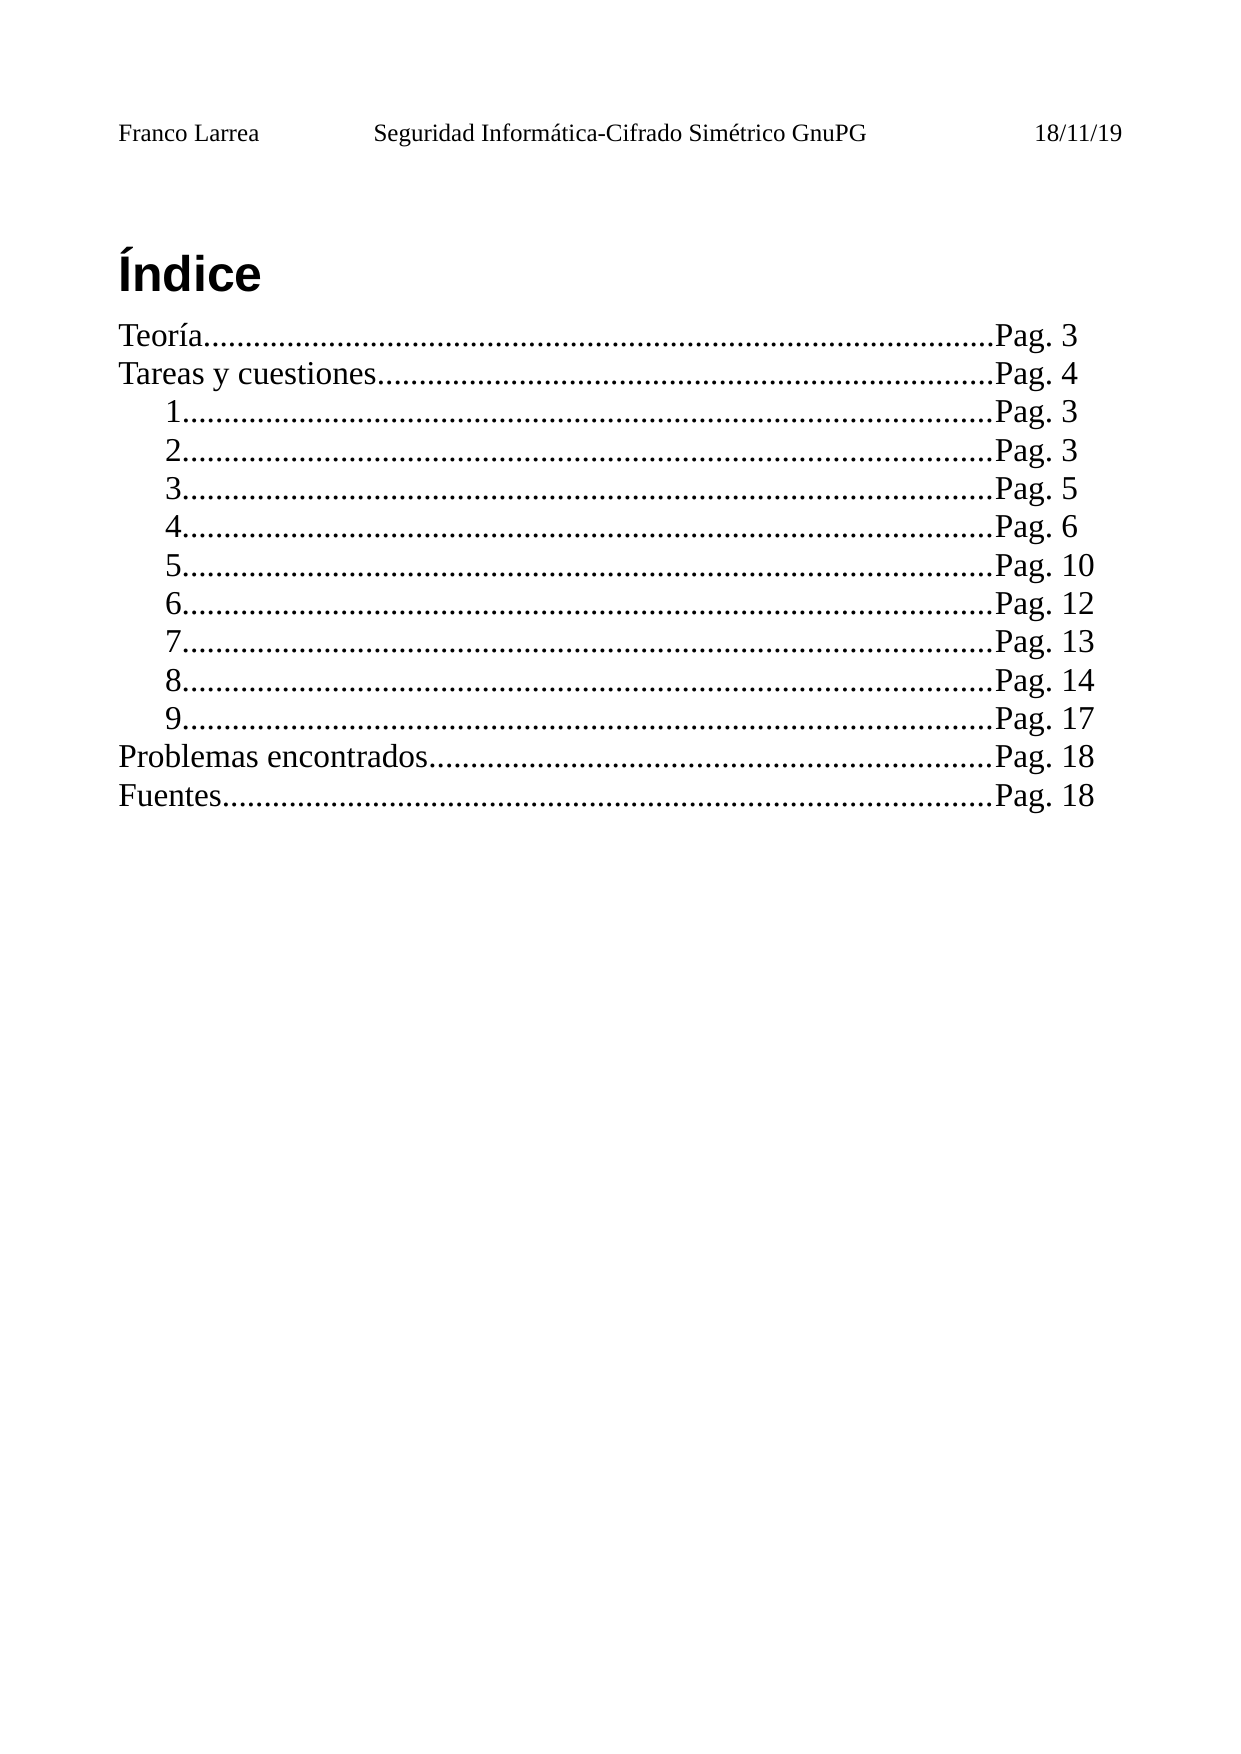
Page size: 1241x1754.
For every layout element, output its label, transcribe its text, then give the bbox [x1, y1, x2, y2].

text Problemas encontrados Pag. 18 [118, 736, 1122, 775]
text 6 Pag. 12 [118, 583, 1122, 621]
text 3 Pag. 5 [118, 468, 1122, 506]
text 2 Pag. 3 [118, 430, 1122, 468]
text Fuentes Pag. 18 [118, 775, 1122, 813]
text 5 Pag. 10 [118, 545, 1122, 583]
text Teoría Pag. 3 [118, 315, 1122, 353]
text 7 Pag. 13 [118, 621, 1122, 660]
text 1. Pag. 3 [118, 391, 1122, 430]
text 9 Pag. 17 [118, 698, 1122, 736]
subtitle Índice [118, 245, 1122, 302]
text 8 Pag. 14 [118, 660, 1122, 698]
text Tareas y cuestiones Pag. 4 [118, 353, 1122, 391]
text 4 Pag. 6 [118, 506, 1122, 545]
